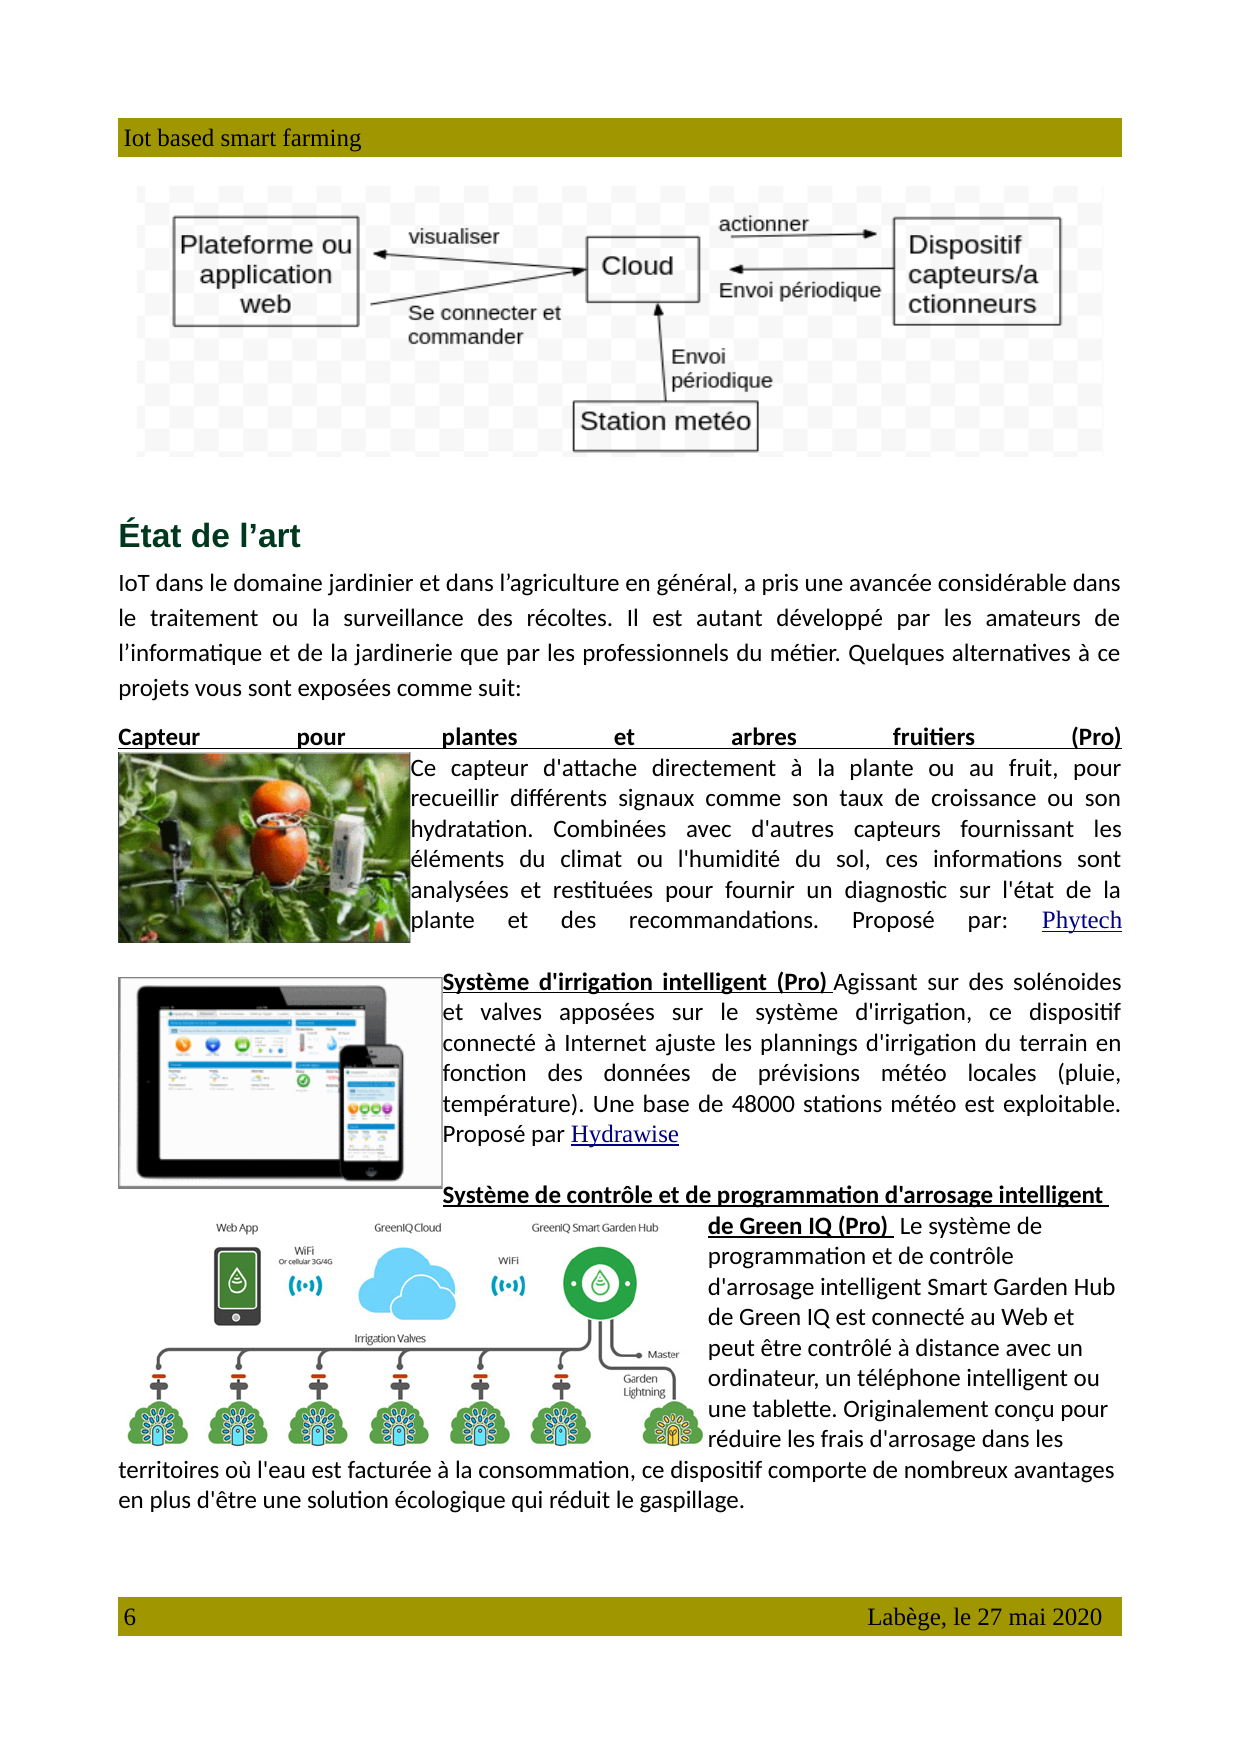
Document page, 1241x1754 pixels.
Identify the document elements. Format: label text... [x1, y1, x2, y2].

text IoT dans le domaine jardinier et dans l’agriculture en général, a pris une avancée considérable dans le traitement ou la surveillance des récoltes. Il est autant développé par les amateurs de l’informatique et de la jardinerie que par les professionnels du métier. Quelques alternatives à ce projets vous sont exposées comme suit: [118, 567, 1122, 702]
picture [118, 752, 411, 943]
picture [120, 1211, 708, 1454]
text Système de contrôle et de programmation d'arrosage intelligent de Green IQ (Pro) Le système de programmation et de contrôle d'arrosage intelligent Smart Garden Hub de Green IQ est connecté au Web et peut être contrôlé à distance avec un ordinateur, un téléphone intelligent ou une tablette. Originalement conçu pour réduire les frais d'arrosage dans les territoires où l'eau est facturée à la consommation, ce dispositif comporte de nombreux avantages en plus d'être une solution écologique qui réduit le gaspillage. [118, 1179, 1122, 1515]
picture [118, 977, 443, 1189]
picture [136, 186, 1104, 457]
subtitle État de l’art [118, 516, 1122, 554]
text Capteur pour plantes et arbres fruitiers (Pro) [118, 722, 1122, 748]
text Ce capteur d'attache directement à la plante ou au fruit, pour recueillir différents signaux comme son taux de croissance ou son hydratation. Combinées avec d'autres capteurs fournissant les éléments du climat ou l'humidité du sol, ces informations sont analysées et restituées pour fournir un diagnostic sur l'état de la plante et des recommandations. Proposé par: Phytech Système d'irrigation intelligent (Pro) Agissant sur des solénoides et valves apposées sur le système d'irrigation, ce dispositif connecté à Internet ajuste les plannings d'irrigation du terrain en fonction des données de prévisions météo locales (pluie, température). Une base de 48000 stations météo est exploitable. Proposé par Hydrawise [118, 749, 1122, 1149]
